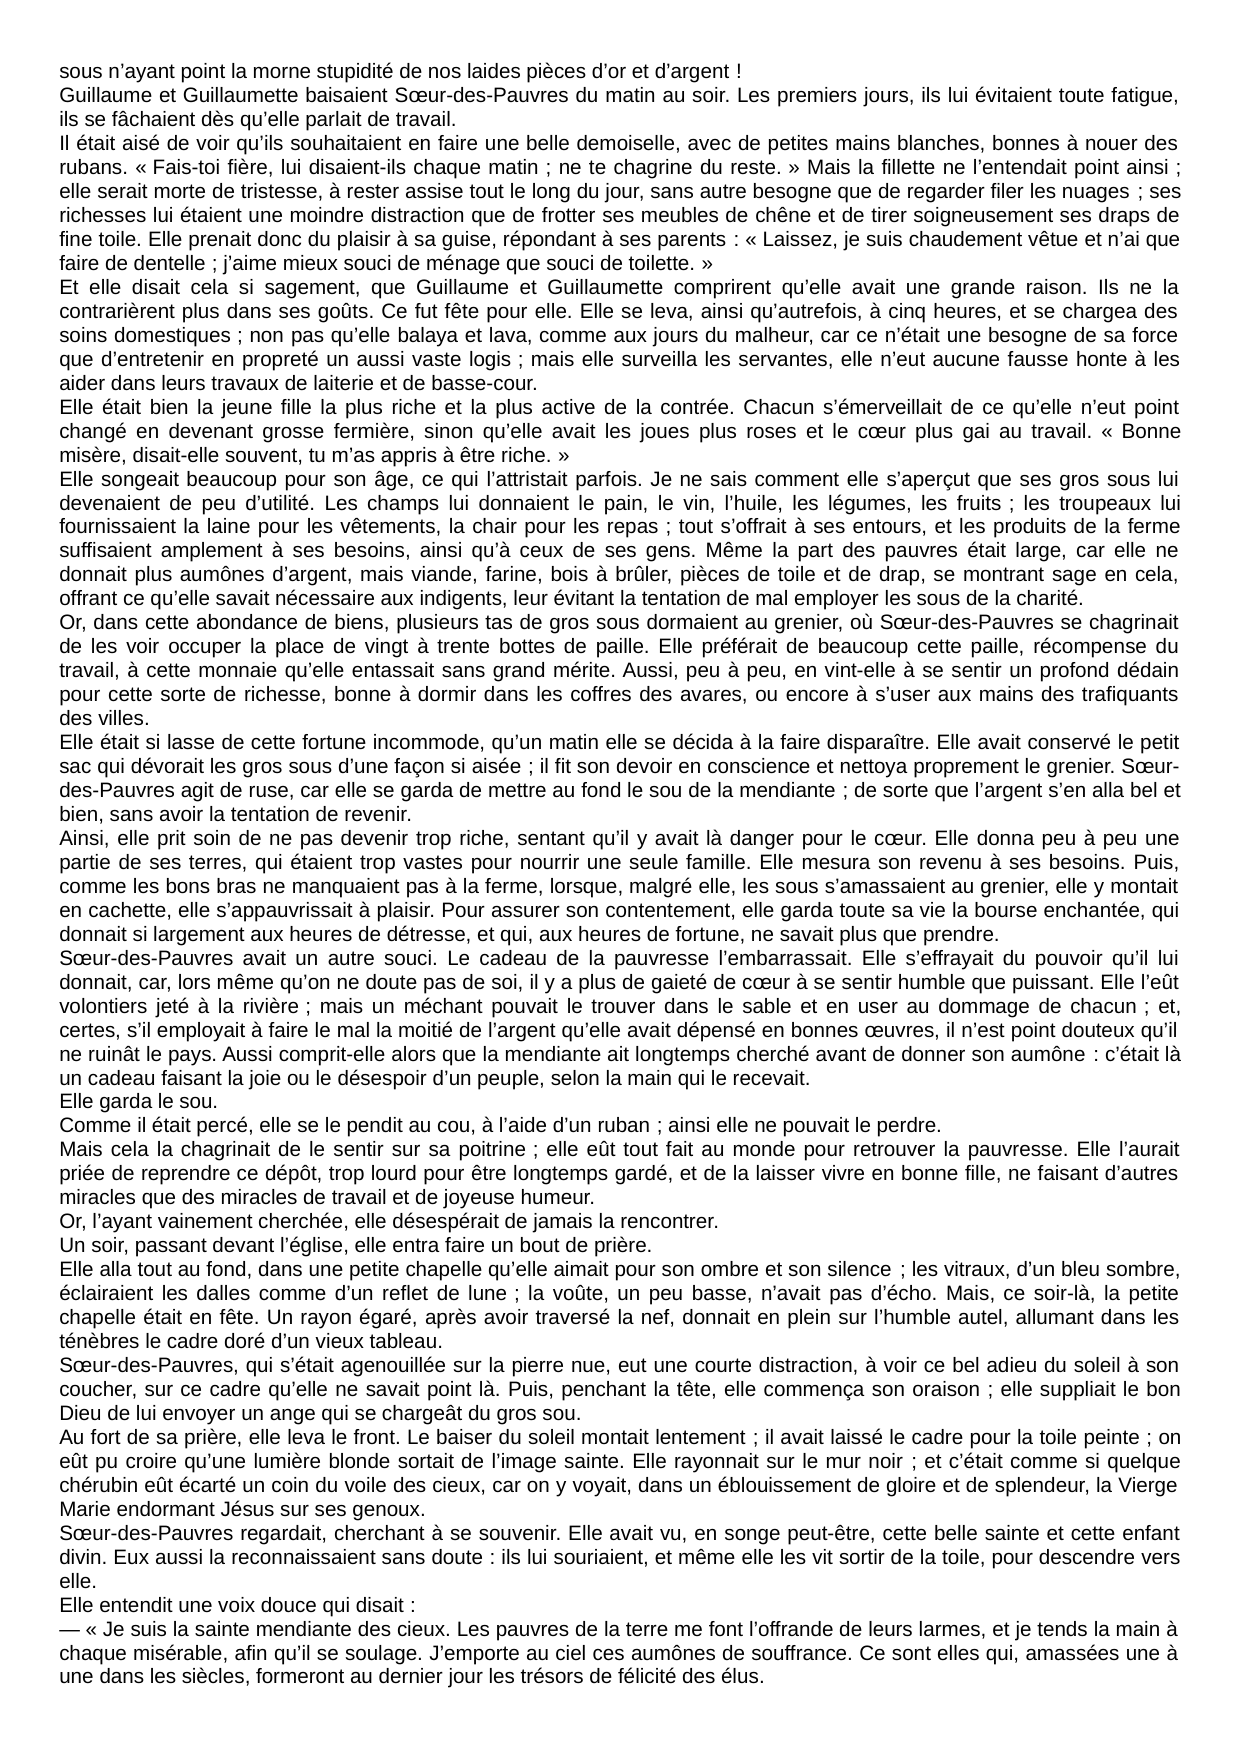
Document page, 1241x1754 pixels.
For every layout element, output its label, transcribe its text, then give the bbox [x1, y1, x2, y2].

text Ainsi, elle prit soin de ne pas devenir trop riche, sentant qu’il y avait là danger pour le cœur. Elle donna peu à peu une partie de ses terres, qui étaient trop vastes pour nourrir une seule famille. Elle mesura son revenu à ses besoins. Puis, comme les bons bras ne manquaient pas à la ferme, lorsque, malgré elle, les sous s’amassaient au grenier, elle y montait en cachette, elle s’appauvrissait à plaisir. Pour assurer son contentement, elle garda toute sa vie la bourse enchantée, qui donnait si largement aux heures de détresse, et qui, aux heures de fortune, ne savait plus que prendre. [59, 826, 1181, 946]
text Sœur-des-Pauvres, qui s’était agenouillée sur la pierre nue, eut une courte distraction, à voir ce bel adieu du soleil à son coucher, sur ce cadre qu’elle ne savait point là. Puis, penchant la tête, elle commença son oraison ; elle suppliait le bon Dieu de lui envoyer un ange qui se chargeât du gros sou. [59, 1353, 1181, 1425]
text Il était aisé de voir qu’ils souhaitaient en faire une belle demoiselle, avec de petites mains blanches, bonnes à nouer des rubans. « Fais-toi fière, lui disaient-ils chaque matin ; ne te chagrine du reste. » Mais la fillette ne l’entendait point ainsi ; elle serait morte de tristesse, à rester assise tout le long du jour, sans autre besogne que de regarder filer les nuages ; ses richesses lui étaient une moindre distraction que de frotter ses meubles de chêne et de tirer soigneusement ses draps de fine toile. Elle prenait donc du plaisir à sa guise, répondant à ses parents : « Laissez, je suis chaudement vêtue et n’ai que faire de dentelle ; j’aime mieux souci de ménage que souci de toilette. » [59, 131, 1181, 275]
text Elle était bien la jeune fille la plus riche et la plus active de la contrée. Chacun s’émerveillait de ce qu’elle n’eut point changé en devenant grosse fermière, sinon qu’elle avait les joues plus roses et le cœur plus gai au travail. « Bonne misère, disait-elle souvent, tu m’as appris à être riche. » [59, 394, 1181, 466]
text Et elle disait cela si sagement, que Guillaume et Guillaumette comprirent qu’elle avait une grande raison. Ils ne la contrarièrent plus dans ses goûts. Ce fut fête pour elle. Elle se leva, ainsi qu’autrefois, à cinq heures, et se chargea des soins domestiques ; non pas qu’elle balaya et lava, comme aux jours du malheur, car ce n’était une besogne de sa force que d’entretenir en propreté un aussi vaste logis ; mais elle surveilla les servantes, elle n’eut aucune fausse honte à les aider dans leurs travaux de laiterie et de basse-cour. [59, 275, 1181, 394]
text Elle était si lasse de cette fortune incommode, qu’un matin elle se décida à la faire disparaître. Elle avait conservé le petit sac qui dévorait les gros sous d’une façon si aisée ; il fit son devoir en conscience et nettoya proprement le grenier. Sœur-des-Pauvres agit de ruse, car elle se garda de mettre au fond le sou de la mendiante ; de sorte que l’argent s’en alla bel et bien, sans avoir la tentation de revenir. [59, 730, 1181, 826]
text — « Je suis la sainte mendiante des cieux. Les pauvres de la terre me font l’offrande de leurs larmes, et je tends la main à chaque misérable, afin qu’il se soulage. J’emporte au ciel ces aumônes de souffrance. Ce sont elles qui, amassées une à une dans les siècles, formeront au dernier jour les trésors de félicité des élus. [59, 1616, 1181, 1688]
text sous n’ayant point la morne stupidité de nos laides pièces d’or et d’argent ! [59, 59, 1181, 83]
text Sœur-des-Pauvres avait un autre souci. Le cadeau de la pauvresse l’embarrassait. Elle s’effrayait du pouvoir qu’il lui donnait, car, lors même qu’on ne doute pas de soi, il y a plus de gaieté de cœur à se sentir humble que puissant. Elle l’eût volontiers jeté à la rivière ; mais un méchant pouvait le trouver dans le sable et en user au dommage de chacun ; et, certes, s’il employait à faire le mal la moitié de l’argent qu’elle avait dépensé en bonnes œuvres, il n’est point douteux qu’il ne ruinât le pays. Aussi comprit-elle alors que la mendiante ait longtemps cherché avant de donner son aumône : c’était là un cadeau faisant la joie ou le désespoir d’un peuple, selon la main qui le recevait. [59, 946, 1181, 1089]
text Un soir, passant devant l’église, elle entra faire un bout de prière. [59, 1233, 1181, 1257]
text Comme il était percé, elle se le pendit au cou, à l’aide d’un ruban ; ainsi elle ne pouvait le perdre. [59, 1113, 1181, 1137]
text Guillaume et Guillaumette baisaient Sœur-des-Pauvres du matin au soir. Les premiers jours, ils lui évitaient toute fatigue, ils se fâchaient dès qu’elle parlait de travail. [59, 83, 1181, 131]
text Mais cela la chagrinait de le sentir sur sa poitrine ; elle eût tout fait au monde pour retrouver la pauvresse. Elle l’aurait priée de reprendre ce dépôt, trop lourd pour être longtemps gardé, et de la laisser vivre en bonne fille, ne faisant d’autres miracles que des miracles de travail et de joyeuse humeur. [59, 1137, 1181, 1209]
text Elle garda le sou. [59, 1089, 1181, 1113]
text Au fort de sa prière, elle leva le front. Le baiser du soleil montait lentement ; il avait laissé le cadre pour la toile peinte ; on eût pu croire qu’une lumière blonde sortait de l’image sainte. Elle rayonnait sur le mur noir ; et c’était comme si quelque chérubin eût écarté un coin du voile des cieux, car on y voyait, dans un éblouissement de gloire et de splendeur, la Vierge Marie endormant Jésus sur ses genoux. [59, 1425, 1181, 1521]
text Elle entendit une voix douce qui disait : [59, 1592, 1181, 1616]
text Elle alla tout au fond, dans une petite chapelle qu’elle aimait pour son ombre et son silence ; les vitraux, d’un bleu sombre, éclairaient les dalles comme d’un reflet de lune ; la voûte, un peu basse, n’avait pas d’écho. Mais, ce soir-là, la petite chapelle était en fête. Un rayon égaré, après avoir traversé la nef, donnait en plein sur l’humble autel, allumant dans les ténèbres le cadre doré d’un vieux tableau. [59, 1257, 1181, 1353]
text Sœur-des-Pauvres regardait, cherchant à se souvenir. Elle avait vu, en songe peut-être, cette belle sainte et cette enfant divin. Eux aussi la reconnaissaient sans doute : ils lui souriaient, et même elle les vit sortir de la toile, pour descendre vers elle. [59, 1521, 1181, 1592]
text Or, dans cette abondance de biens, plusieurs tas de gros sous dormaient au grenier, où Sœur-des-Pauvres se chagrinait de les voir occuper la place de vingt à trente bottes de paille. Elle préférait de beaucoup cette paille, récompense du travail, à cette monnaie qu’elle entassait sans grand mérite. Aussi, peu à peu, en vint-elle à se sentir un profond dédain pour cette sorte de richesse, bonne à dormir dans les coffres des avares, ou encore à s’user aux mains des trafiquants des villes. [59, 610, 1181, 730]
text Elle songeait beaucoup pour son âge, ce qui l’attristait parfois. Je ne sais comment elle s’aperçut que ses gros sous lui devenaient de peu d’utilité. Les champs lui donnaient le pain, le vin, l’huile, les légumes, les fruits ; les troupeaux lui fournissaient la laine pour les vêtements, la chair pour les repas ; tout s’offrait à ses entours, et les produits de la ferme suffisaient amplement à ses besoins, ainsi qu’à ceux de ses gens. Même la part des pauvres était large, car elle ne donnait plus aumônes d’argent, mais viande, farine, bois à brûler, pièces de toile et de drap, se montrant sage en cela, offrant ce qu’elle savait nécessaire aux indigents, leur évitant la tentation de mal employer les sous de la charité. [59, 466, 1181, 610]
text Or, l’ayant vainement cherchée, elle désespérait de jamais la rencontrer. [59, 1209, 1181, 1233]
